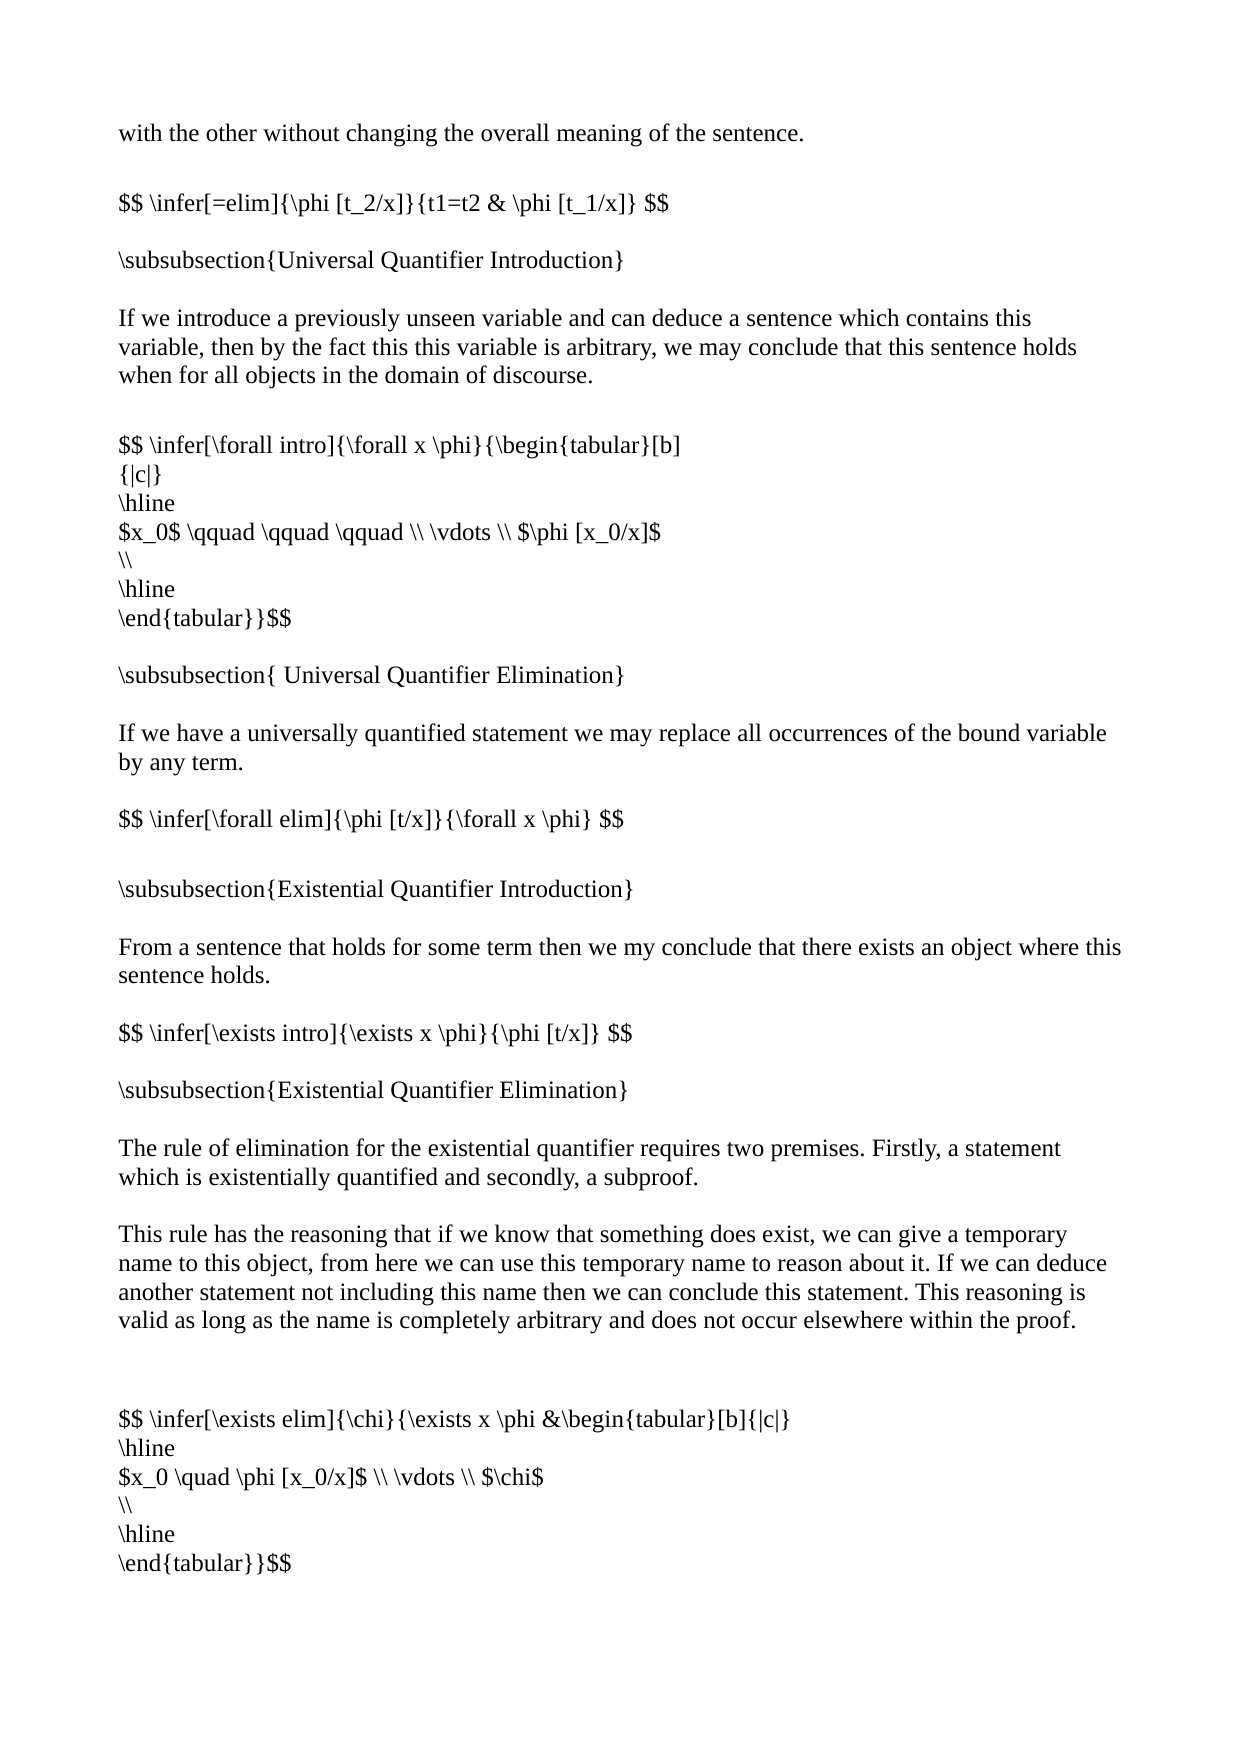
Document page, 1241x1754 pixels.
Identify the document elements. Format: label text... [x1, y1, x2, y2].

text $$ \infer[\exists intro]{\exists x \phi}{\phi [t/x]} $$ [118, 1018, 1122, 1047]
text $x_0 \quad \phi [x_0/x]$ \\ \vdots \\ $\chi$ [118, 1462, 1122, 1491]
text The rule of elimination for the existential quantifier requires two premises. Firstly, a statement which is existentially quantified and secondly, a subproof. [118, 1133, 1122, 1191]
text $$ \infer[\forall elim]{\phi [t/x]}{\forall x \phi} $$ [118, 804, 1122, 833]
text \hline [118, 1519, 1122, 1548]
text $$ \infer[\exists elim]{\chi}{\exists x \phi &\begin{tabular}[b]{|c|} [118, 1404, 1122, 1433]
text If we have a universally quantified statement we may replace all occurrences of the bound variable by any term. [118, 718, 1122, 776]
text \hline [118, 488, 1122, 517]
text \hline [118, 1433, 1122, 1462]
text $x_0$ \qquad \qquad \qquad \\ \vdots \\ $\phi [x_0/x]$ [118, 517, 1122, 546]
text \\ [118, 546, 1122, 574]
text with the other without changing the overall meaning of the sentence. [118, 118, 1122, 147]
text \end{tabular}}$$ [118, 1548, 1122, 1577]
text \subsubsection{Universal Quantifier Introduction} [118, 246, 1122, 274]
text \hline [118, 574, 1122, 603]
text If we introduce a previously unseen variable and can deduce a sentence which contains this variable, then by the fact this this variable is arbitrary, we may conclude that this sentence holds when for all objects in the domain of discourse. [118, 303, 1122, 389]
text \subsubsection{Existential Quantifier Elimination} [118, 1076, 1122, 1104]
text From a sentence that holds for some term then we my conclude that there exists an object where this sentence holds. [118, 932, 1122, 989]
text \end{tabular}}$$ [118, 603, 1122, 632]
text \subsubsection{ Universal Quantifier Elimination} [118, 661, 1122, 689]
text $$ \infer[\forall intro]{\forall x \phi}{\begin{tabular}[b] [118, 431, 1122, 459]
text \subsubsection{Existential Quantifier Introduction} [118, 874, 1122, 903]
text \\ [118, 1491, 1122, 1519]
text $$ \infer[=elim]{\phi [t_2/x]}{t1=t2 & \phi [t_1/x]} $$ [118, 188, 1122, 217]
text This rule has the reasoning that if we know that something does exist, we can give a temporary name to this object, from here we can use this temporary name to reason about it. If we can deduce another statement not including this name then we can conclude this statement. This reasoning is valid as long as the name is completely arbitrary and does not occur elsewhere within the proof. [118, 1219, 1122, 1334]
text {|c|} [118, 459, 1122, 488]
